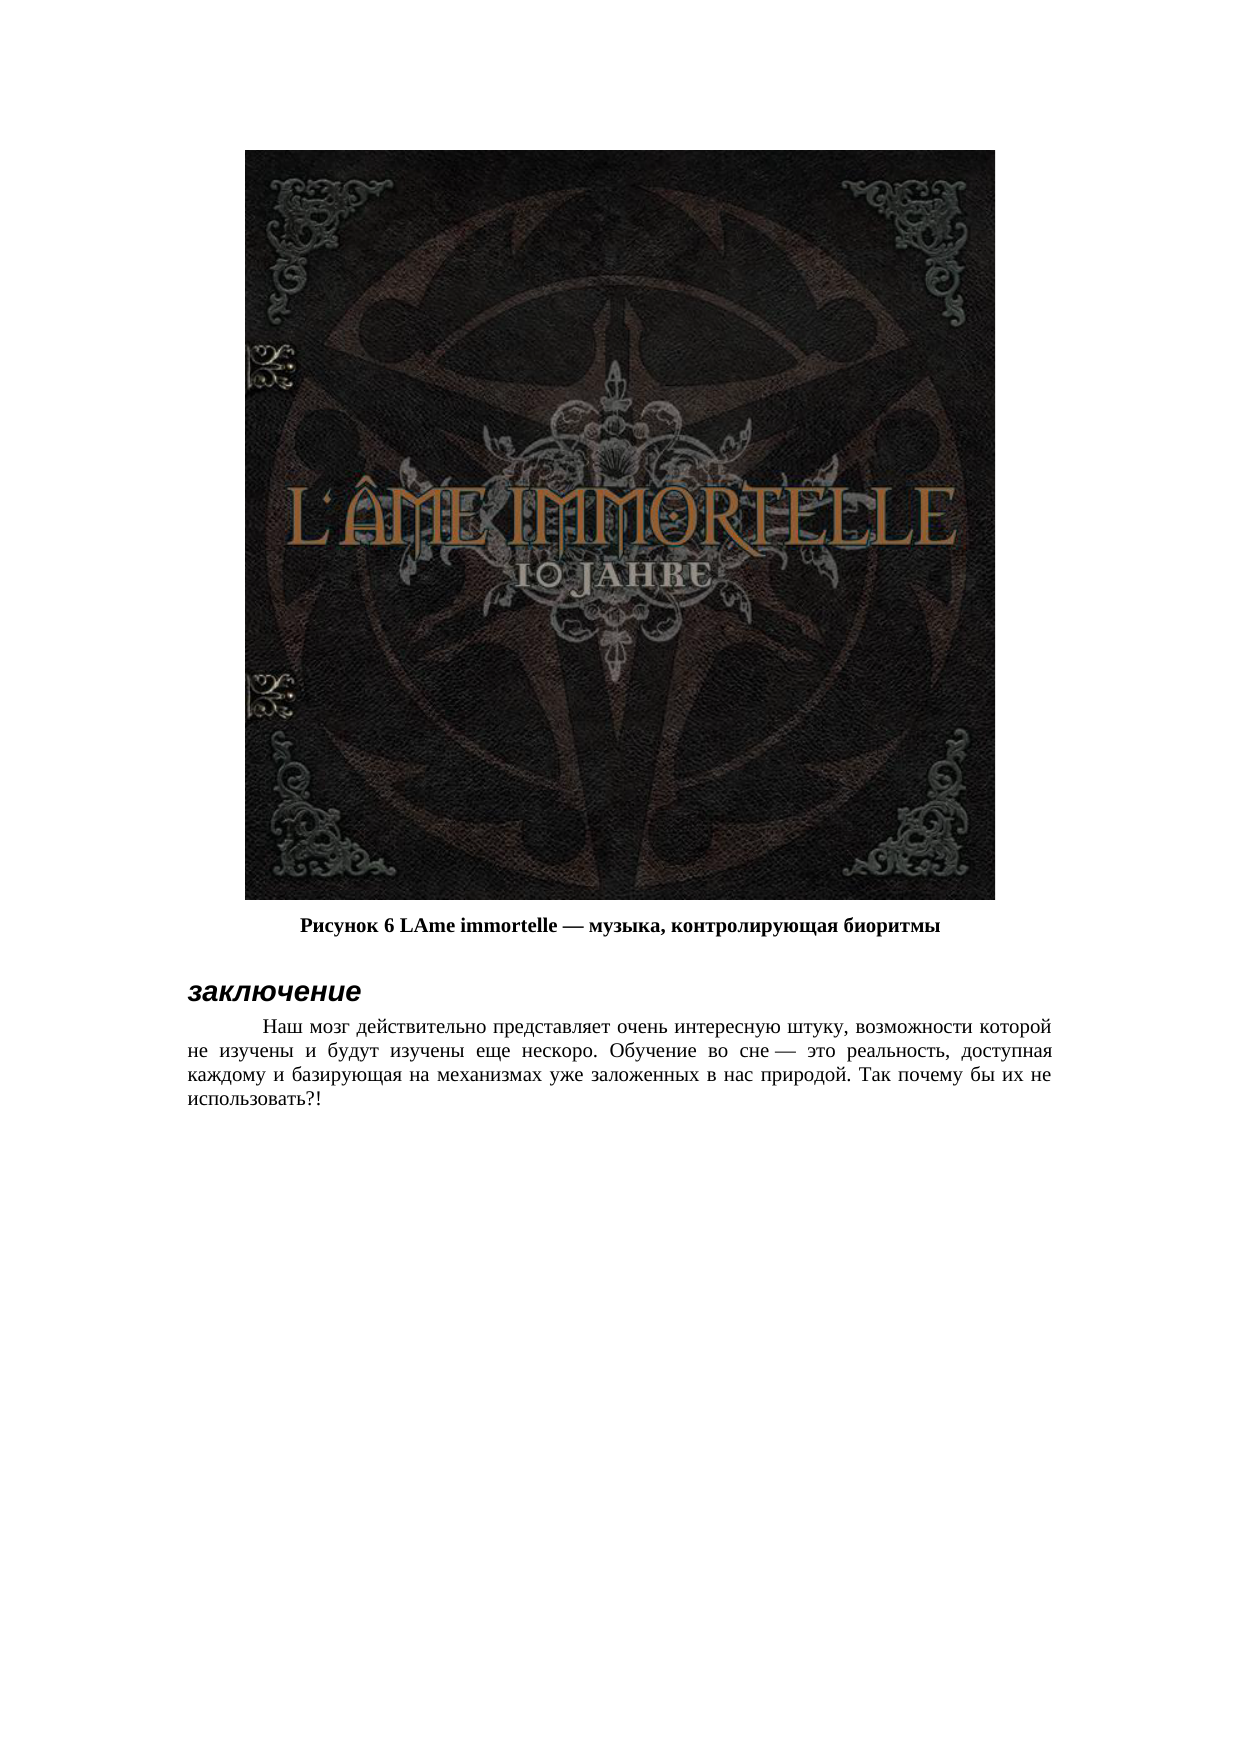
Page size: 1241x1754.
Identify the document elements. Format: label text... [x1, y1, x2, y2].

text Рисунок 6 LAme immortelle — музыка, контролирующая биоритмы [187, 913, 1053, 937]
text Наш мозг действительно представляет очень интересную штуку, возможности которой не изучены и будут изучены еще нескоро. Обучение во сне — это реальность, доступная каждому и базирующая на механизмах уже заложенных в нас природой. Так почему бы их не использовать?! [187, 1014, 1053, 1110]
picture [245, 150, 995, 900]
subtitle заключение [187, 974, 1053, 1008]
